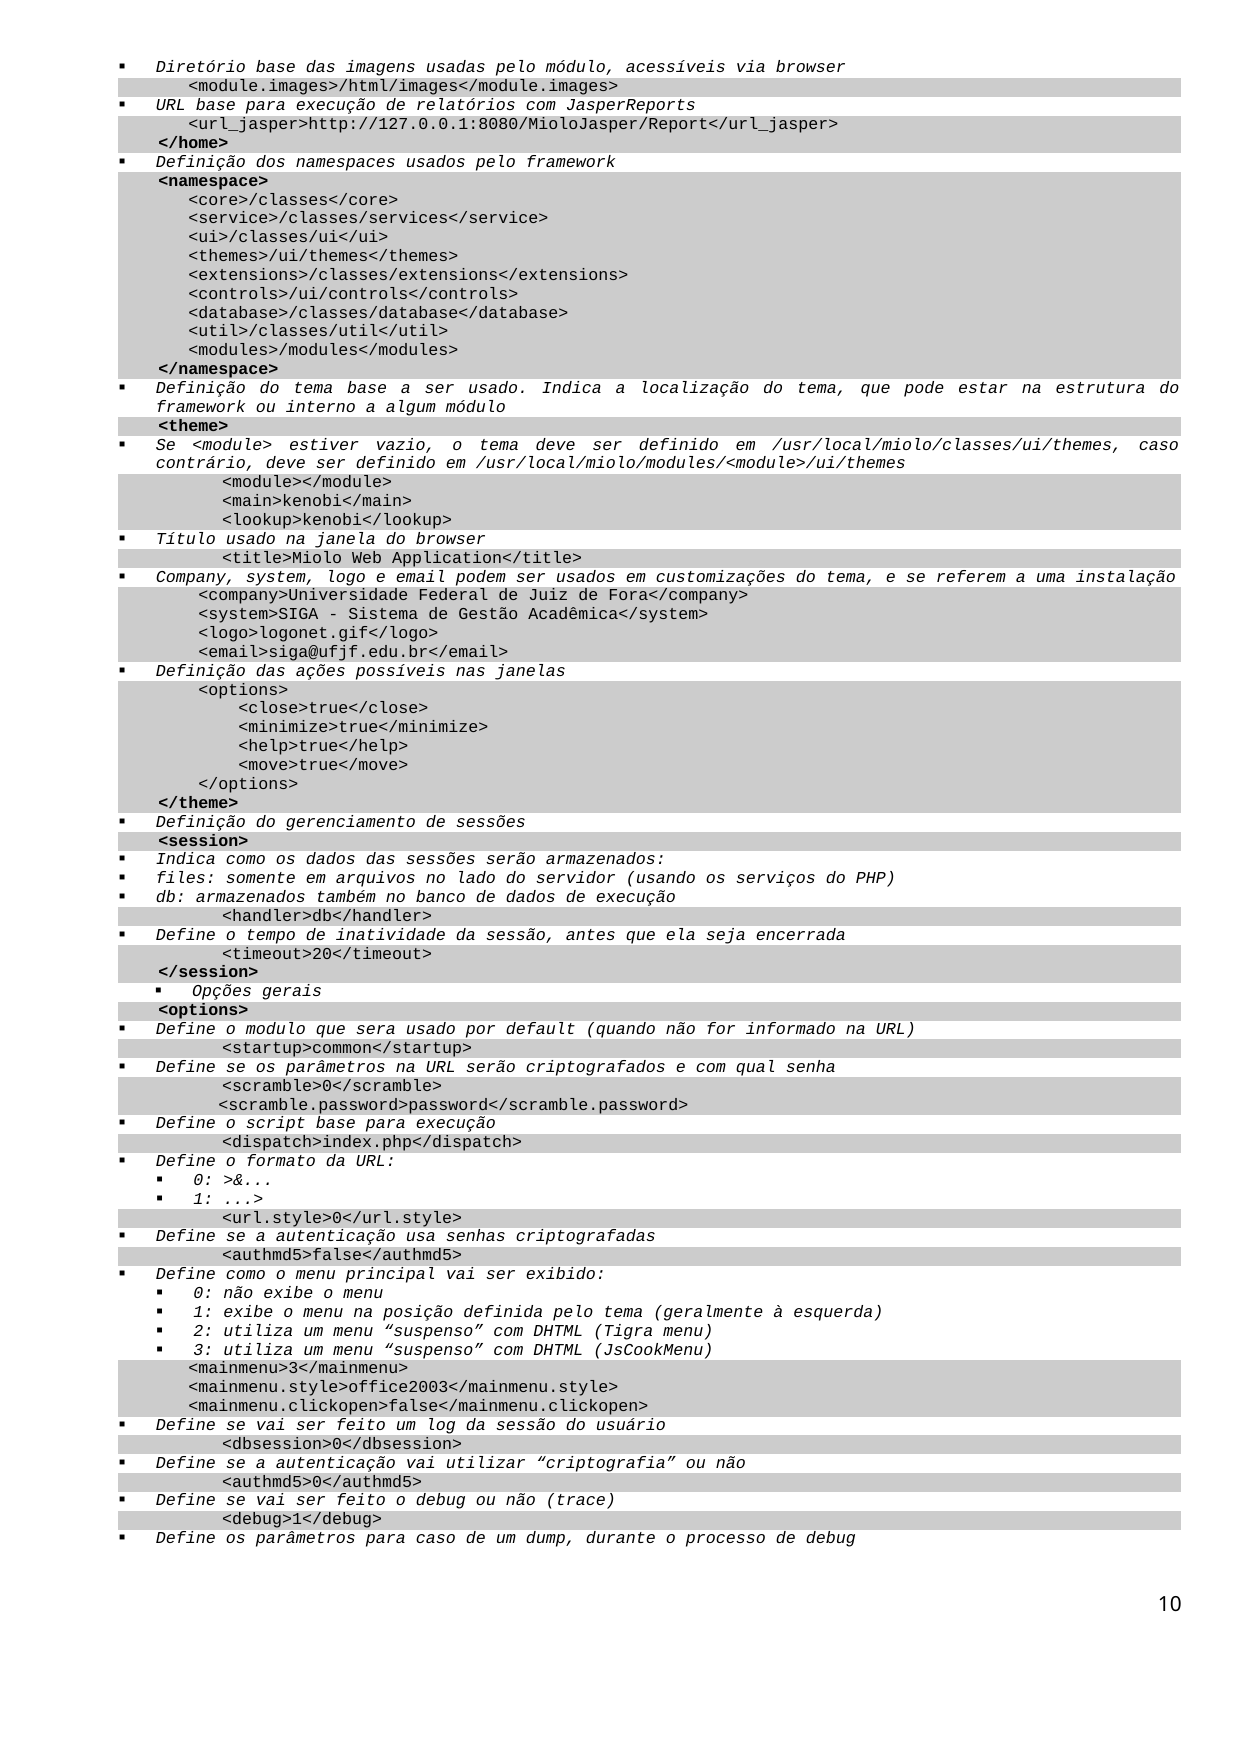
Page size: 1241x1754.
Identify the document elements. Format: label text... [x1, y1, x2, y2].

text <minimize>true</minimize> [118, 719, 1181, 738]
list Define o script base para execução [118, 1115, 1181, 1134]
list Define se vai ser feito o debug ou não (trace) [118, 1492, 1181, 1511]
list 0: não exibe o menu [156, 1284, 1181, 1303]
list Diretório base das imagens usadas pelo módulo, acessíveis via browser [118, 59, 1181, 78]
text <mainmenu>3</mainmenu> [118, 1360, 1181, 1379]
text <core>/classes</core> [118, 191, 1181, 210]
text <scramble.password>password</scramble.password> [118, 1096, 1181, 1115]
text <dbsession>0</dbsession> [118, 1435, 1181, 1454]
text </home> [118, 134, 1181, 153]
list Opções gerais [154, 983, 1181, 1002]
text <modules>/modules</modules> [118, 342, 1181, 361]
text </session> [118, 964, 1181, 983]
text <main>kenobi</main> [118, 493, 1181, 512]
list 0: >&... [156, 1171, 1181, 1190]
list Define o formato da URL: [118, 1153, 1181, 1171]
text <close>true</close> [118, 700, 1181, 719]
list db: armazenados também no banco de dados de execução [118, 889, 1181, 907]
list Definição das ações possíveis nas janelas [118, 662, 1181, 681]
text <timeout>20</timeout> [118, 945, 1181, 964]
text <module></module> [118, 474, 1181, 493]
text <scramble>0</scramble> [118, 1077, 1181, 1096]
text <themes>/ui/themes</themes> [118, 248, 1181, 266]
text </theme> [118, 794, 1181, 813]
list URL base para execução de relatórios com JasperReports [118, 97, 1181, 116]
text <extensions>/classes/extensions</extensions> [118, 266, 1181, 285]
list Define se os parâmetros na URL serão criptografados e com qual senha [118, 1058, 1181, 1077]
list files: somente em arquivos no lado do servidor (usando os serviços do PHP) [118, 870, 1181, 889]
text <debug>1</debug> [118, 1511, 1181, 1530]
text <theme> [118, 417, 1181, 436]
list Define se a autenticação usa senhas criptografadas [118, 1228, 1181, 1247]
list Define o tempo de inatividade da sessão, antes que ela seja encerrada [118, 926, 1181, 945]
text <mainmenu.style>office2003</mainmenu.style> [118, 1379, 1181, 1398]
text <title>Miolo Web Application</title> [118, 549, 1181, 568]
list Define o modulo que sera usado por default (quando não for informado na URL) [118, 1021, 1181, 1039]
text <email>siga@ufjf.edu.br</email> [118, 643, 1181, 662]
text <util>/classes/util</util> [118, 323, 1181, 342]
text <authmd5>0</authmd5> [118, 1473, 1181, 1492]
list Define como o menu principal vai ser exibido: [118, 1266, 1181, 1284]
text <ui>/classes/ui</ui> [118, 229, 1181, 248]
text <options> [118, 1002, 1181, 1021]
text <mainmenu.clickopen>false</mainmenu.clickopen> [118, 1398, 1181, 1417]
list 1: exibe o menu na posição definida pelo tema (geralmente à esquerda) [156, 1303, 1181, 1322]
list 2: utiliza um menu “suspenso” com DHTML (Tigra menu) [156, 1322, 1181, 1341]
text <controls>/ui/controls</controls> [118, 285, 1181, 304]
text <service>/classes/services</service> [118, 210, 1181, 229]
list 3: utiliza um menu “suspenso” com DHTML (JsCookMenu) [156, 1341, 1181, 1360]
text <module.images>/html/images</module.images> [118, 78, 1181, 97]
list 1: ...> [156, 1190, 1181, 1209]
text <startup>common</startup> [118, 1039, 1181, 1058]
list Define se vai ser feito um log da sessão do usuário [118, 1417, 1181, 1435]
list Indica como os dados das sessões serão armazenados: [118, 851, 1181, 870]
list Definição do gerenciamento de sessões [118, 813, 1181, 832]
list Definição do tema base a ser usado. Indica a localização do tema, que pode estar na estrutura do framework ou interno a algum módulo [118, 379, 1181, 417]
text <url.style>0</url.style> [118, 1209, 1181, 1228]
list Define os parâmetros para caso de um dump, durante o processo de debug [118, 1530, 1181, 1548]
text <handler>db</handler> [118, 907, 1181, 926]
text <namespace> [118, 172, 1181, 191]
text <session> [118, 832, 1181, 851]
list Definição dos namespaces usados pelo framework [118, 153, 1181, 172]
text </namespace> [118, 361, 1181, 379]
text <company>Universidade Federal de Juiz de Fora</company> [118, 587, 1181, 606]
text <database>/classes/database</database> [118, 304, 1181, 323]
text <options> [118, 681, 1181, 700]
text <url_jasper>http://127.0.0.1:8080/MioloJasper/Report</url_jasper> [118, 116, 1181, 134]
text <logo>logonet.gif</logo> [118, 625, 1181, 643]
list Company, system, logo e email podem ser usados em customizações do tema, e se referem a uma instalação [118, 568, 1181, 587]
text <system>SIGA - Sistema de Gestão Acadêmica</system> [118, 606, 1181, 625]
text <move>true</move> [118, 757, 1181, 776]
text <authmd5>false</authmd5> [118, 1247, 1181, 1266]
text <help>true</help> [118, 738, 1181, 757]
list Se <module> estiver vazio, o tema deve ser definido em /usr/local/miolo/classes/ui/themes, caso contrário, deve ser definido em /usr/local/miolo/modules/<module>/ui/themes [118, 436, 1181, 474]
text <lookup>kenobi</lookup> [118, 512, 1181, 530]
list Define se a autenticação vai utilizar “criptografia” ou não [118, 1454, 1181, 1473]
list Título usado na janela do browser [118, 530, 1181, 549]
text <dispatch>index.php</dispatch> [118, 1134, 1181, 1153]
text </options> [118, 776, 1181, 794]
